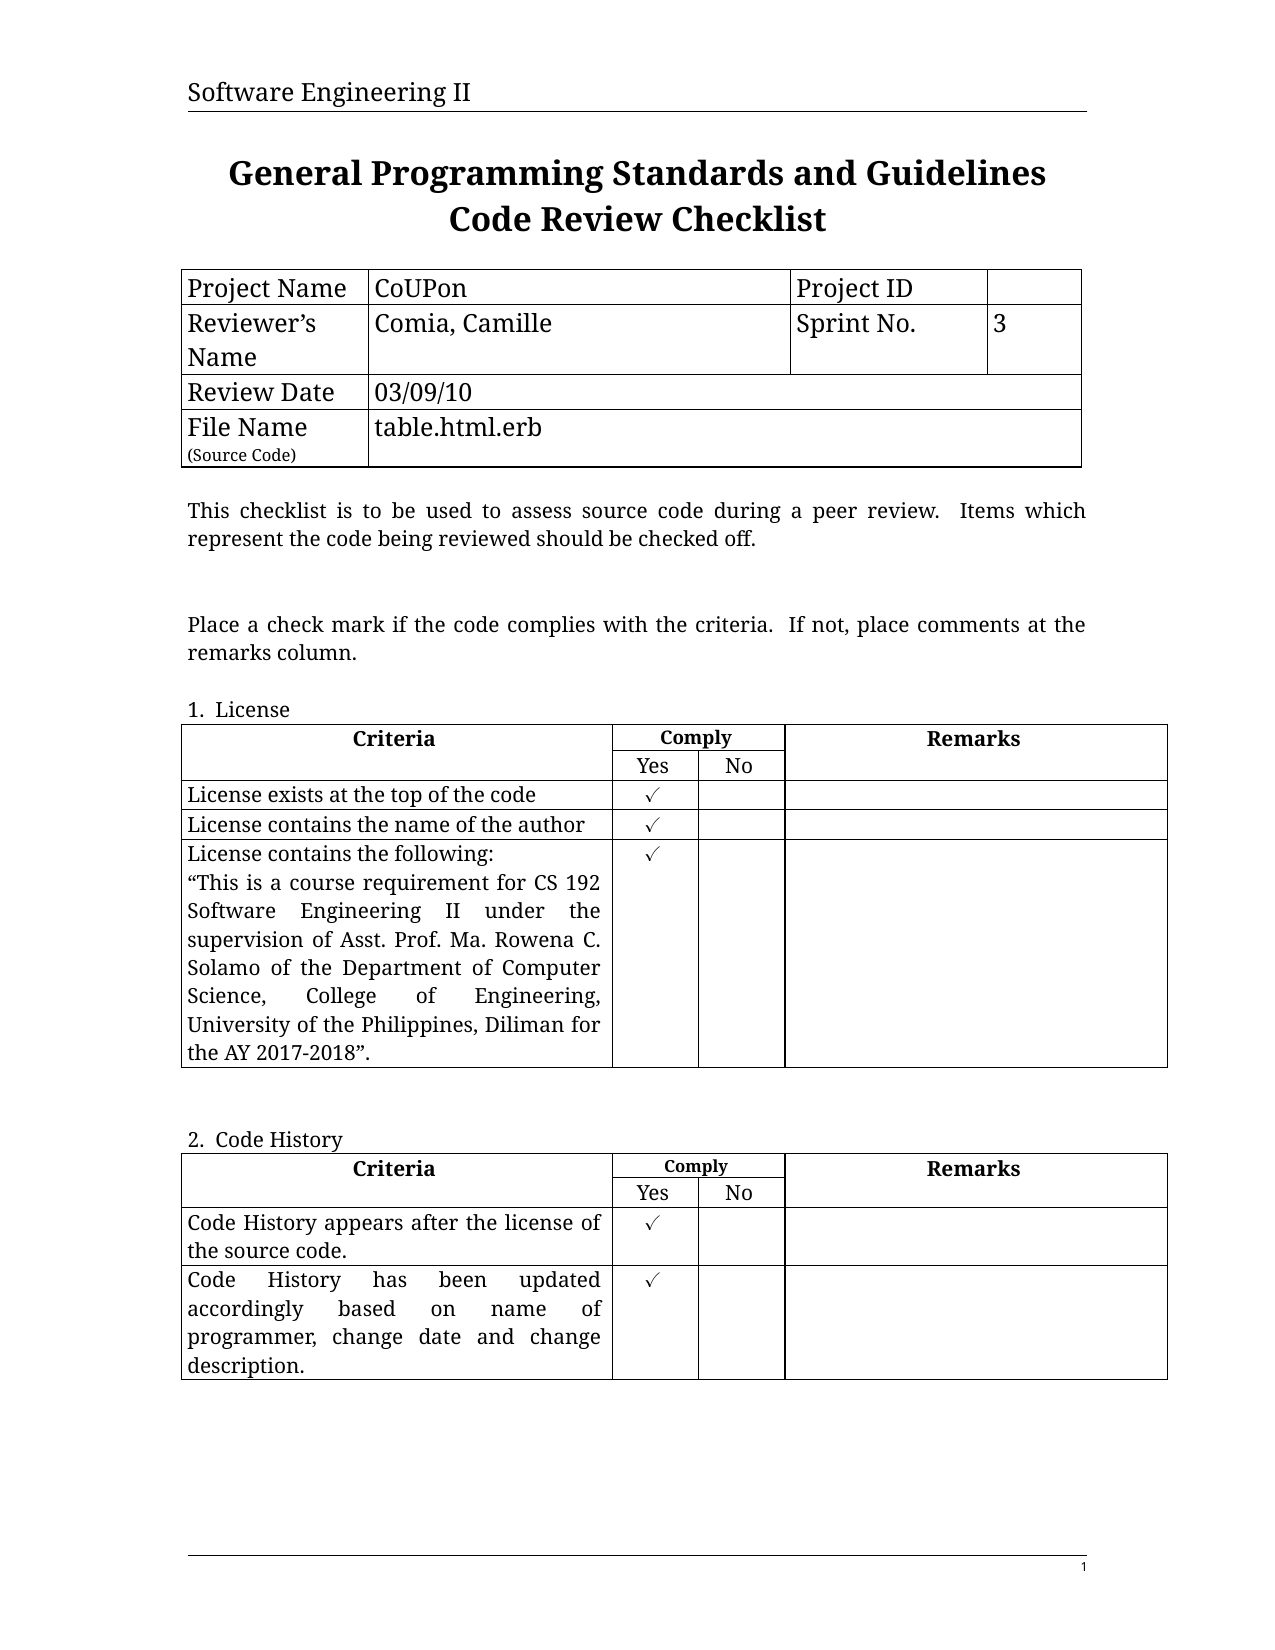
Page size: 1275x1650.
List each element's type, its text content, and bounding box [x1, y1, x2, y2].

text General Programming Standards and Guidelines Code Review Checklist [187, 150, 1087, 241]
table_cell Reviewer’s Name [182, 305, 368, 373]
table_header Comply [613, 1154, 784, 1177]
table_header Project ID [791, 270, 987, 304]
table_cell File Name (Source Code) [182, 410, 368, 466]
table_cell No [699, 1178, 784, 1207]
table_cell 3 [988, 305, 1081, 373]
table_cell [699, 840, 784, 1067]
table_header [988, 270, 1081, 304]
text This checklist is to be used to assess source code during a peer review. Items which represent the code being reviewed should be checked off. [187, 496, 1087, 553]
table_cell [786, 840, 1167, 1067]
table_cell License contains the following: “This is a course requirement for CS 192 Software Engineering II under the supervision of Asst. Prof. Ma. Rowena C. Solamo of the Department of Computer Science, College of Engineering, University of the Philippines, Diliman for the AY 2017-2018”. [182, 840, 612, 1067]
table_cell ✓ [613, 840, 698, 1067]
table_cell Yes [613, 751, 698, 779]
table_cell [699, 781, 784, 809]
table_cell table.html.erb [369, 410, 1081, 466]
table_cell [786, 1208, 1167, 1264]
table_header Remarks [786, 1154, 1167, 1207]
table_cell [786, 1266, 1167, 1379]
table_cell Yes [613, 1178, 698, 1207]
table_header Comply [613, 725, 784, 750]
table_cell [699, 1266, 784, 1379]
table_cell ✓ [613, 1266, 698, 1379]
text Place a check mark if the code complies with the criteria. If not, place comments at the remarks column. [187, 610, 1087, 667]
table_header CoUPon [369, 270, 790, 304]
table_cell ✓ [613, 781, 698, 809]
table_cell License exists at the top of the code [182, 781, 612, 809]
table_cell No [699, 751, 784, 779]
table_header Project Name [182, 270, 368, 304]
text 2. Code History [187, 1125, 1087, 1153]
table_cell Code History has been updated accordingly based on name of programmer, change date and change description. [182, 1266, 612, 1379]
table_header Criteria [182, 725, 612, 779]
table_cell [786, 810, 1167, 838]
table_cell Code History appears after the license of the source code. [182, 1208, 612, 1264]
table_cell License contains the name of the author [182, 810, 612, 838]
table_cell ✓ [613, 810, 698, 838]
table_cell Sprint No. [791, 305, 987, 373]
table_cell [699, 810, 784, 838]
table_cell Comia, Camille [369, 305, 790, 373]
table_cell 03/09/10 [369, 375, 1081, 409]
table_header Remarks [786, 725, 1167, 779]
table_cell Review Date [182, 375, 368, 409]
text 1. License [187, 695, 1087, 723]
table_cell [699, 1208, 784, 1264]
table_header Criteria [182, 1154, 612, 1207]
table_cell ✓ [613, 1208, 698, 1264]
table_cell [786, 781, 1167, 809]
